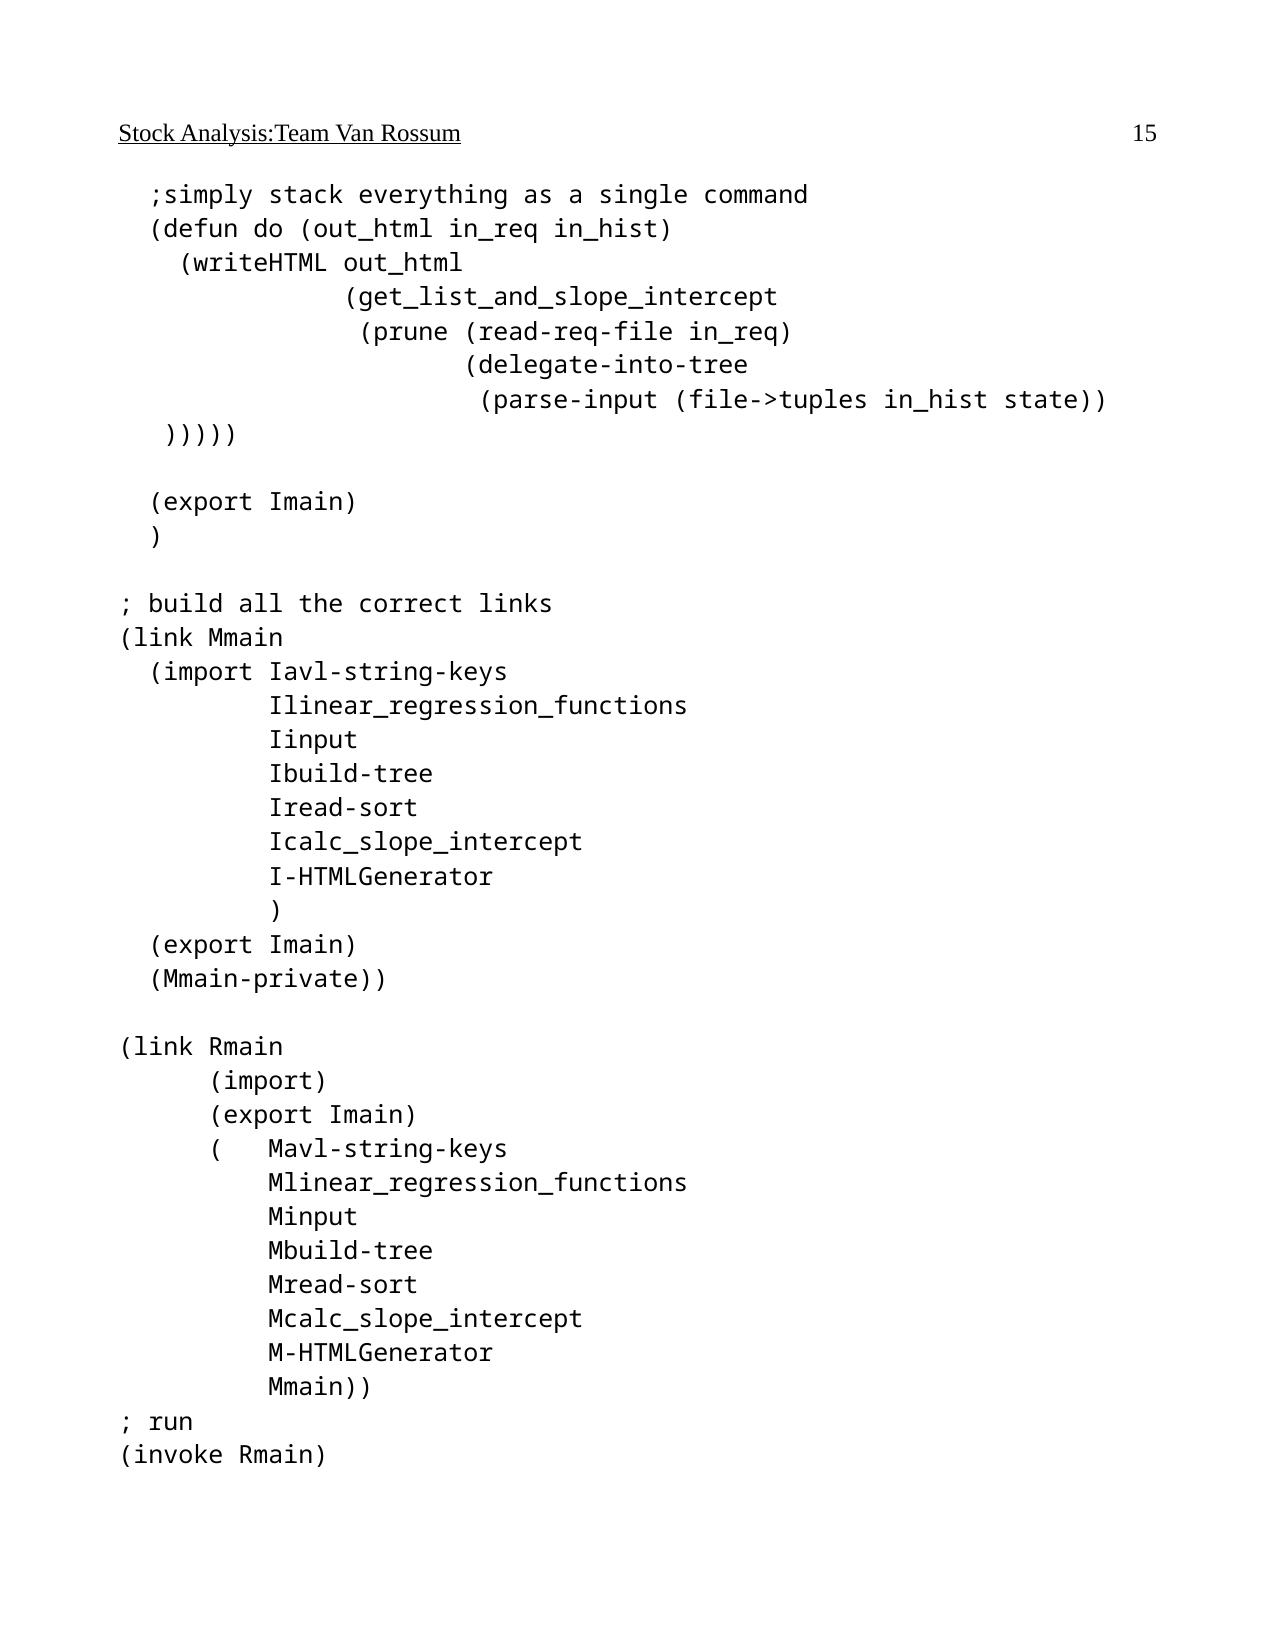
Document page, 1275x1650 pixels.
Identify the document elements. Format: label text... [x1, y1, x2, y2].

text (parse-input (file->tuples in_hist state)) [118, 381, 1157, 415]
text (export Imain) [118, 926, 1157, 960]
text (export Imain) [118, 1097, 1157, 1131]
text (import Iavl-string-keys [118, 654, 1157, 688]
text Mbuild-tree [118, 1233, 1157, 1267]
text (get_list_and_slope_intercept [118, 279, 1157, 313]
text Mmain)) [118, 1369, 1157, 1403]
text Mlinear_regression_functions [118, 1165, 1157, 1199]
text (import) [118, 1062, 1157, 1097]
text ) [118, 517, 1157, 552]
text (defun do (out_html in_req in_hist) [118, 211, 1157, 245]
text (link Rmain [118, 1028, 1157, 1062]
text (link Mmain [118, 620, 1157, 654]
text (delegate-into-tree [118, 347, 1157, 381]
text Minput [118, 1199, 1157, 1233]
text ))))) [118, 415, 1157, 449]
text (writeHTML out_html [118, 245, 1157, 279]
text (export Imain) [118, 483, 1157, 517]
text ) [118, 892, 1157, 926]
text (invoke Rmain) [118, 1437, 1157, 1471]
text Ilinear_regression_functions [118, 688, 1157, 722]
text ( Mavl-string-keys [118, 1131, 1157, 1165]
text Iinput [118, 722, 1157, 756]
text ; run [118, 1403, 1157, 1437]
text Mread-sort [118, 1267, 1157, 1301]
text (Mmain-private)) [118, 960, 1157, 994]
text Mcalc_slope_intercept [118, 1301, 1157, 1335]
text Icalc_slope_intercept [118, 824, 1157, 858]
text ;simply stack everything as a single command [118, 177, 1157, 211]
text (prune (read-req-file in_req) [118, 313, 1157, 347]
text Ibuild-tree [118, 756, 1157, 790]
text I-HTMLGenerator [118, 858, 1157, 892]
text M-HTMLGenerator [118, 1335, 1157, 1369]
text Iread-sort [118, 790, 1157, 824]
text ; build all the correct links [118, 586, 1157, 620]
